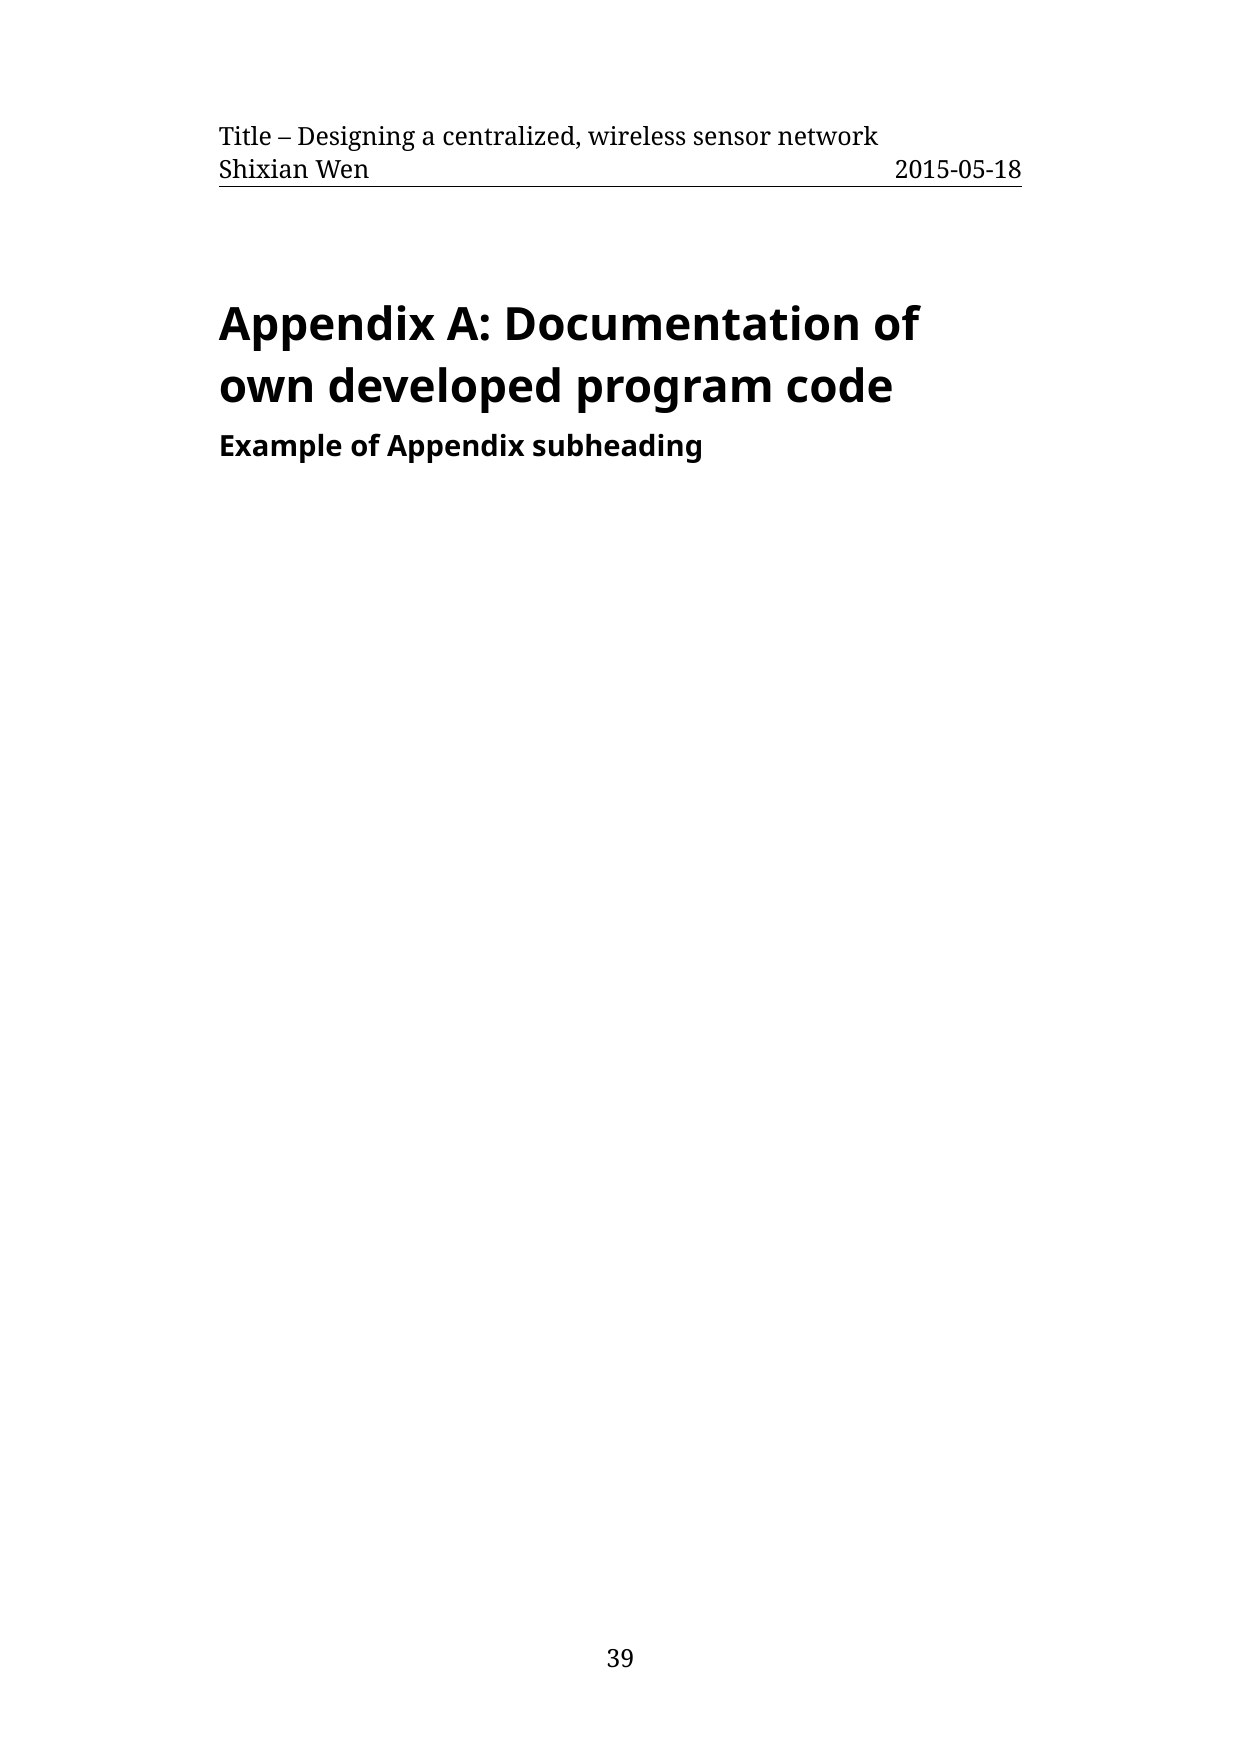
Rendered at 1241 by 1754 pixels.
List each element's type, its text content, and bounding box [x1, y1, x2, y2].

subtitle Appendix A: Documentation of own developed program code [218, 291, 1022, 416]
subtitle Example of Appendix subheading [218, 425, 1022, 465]
